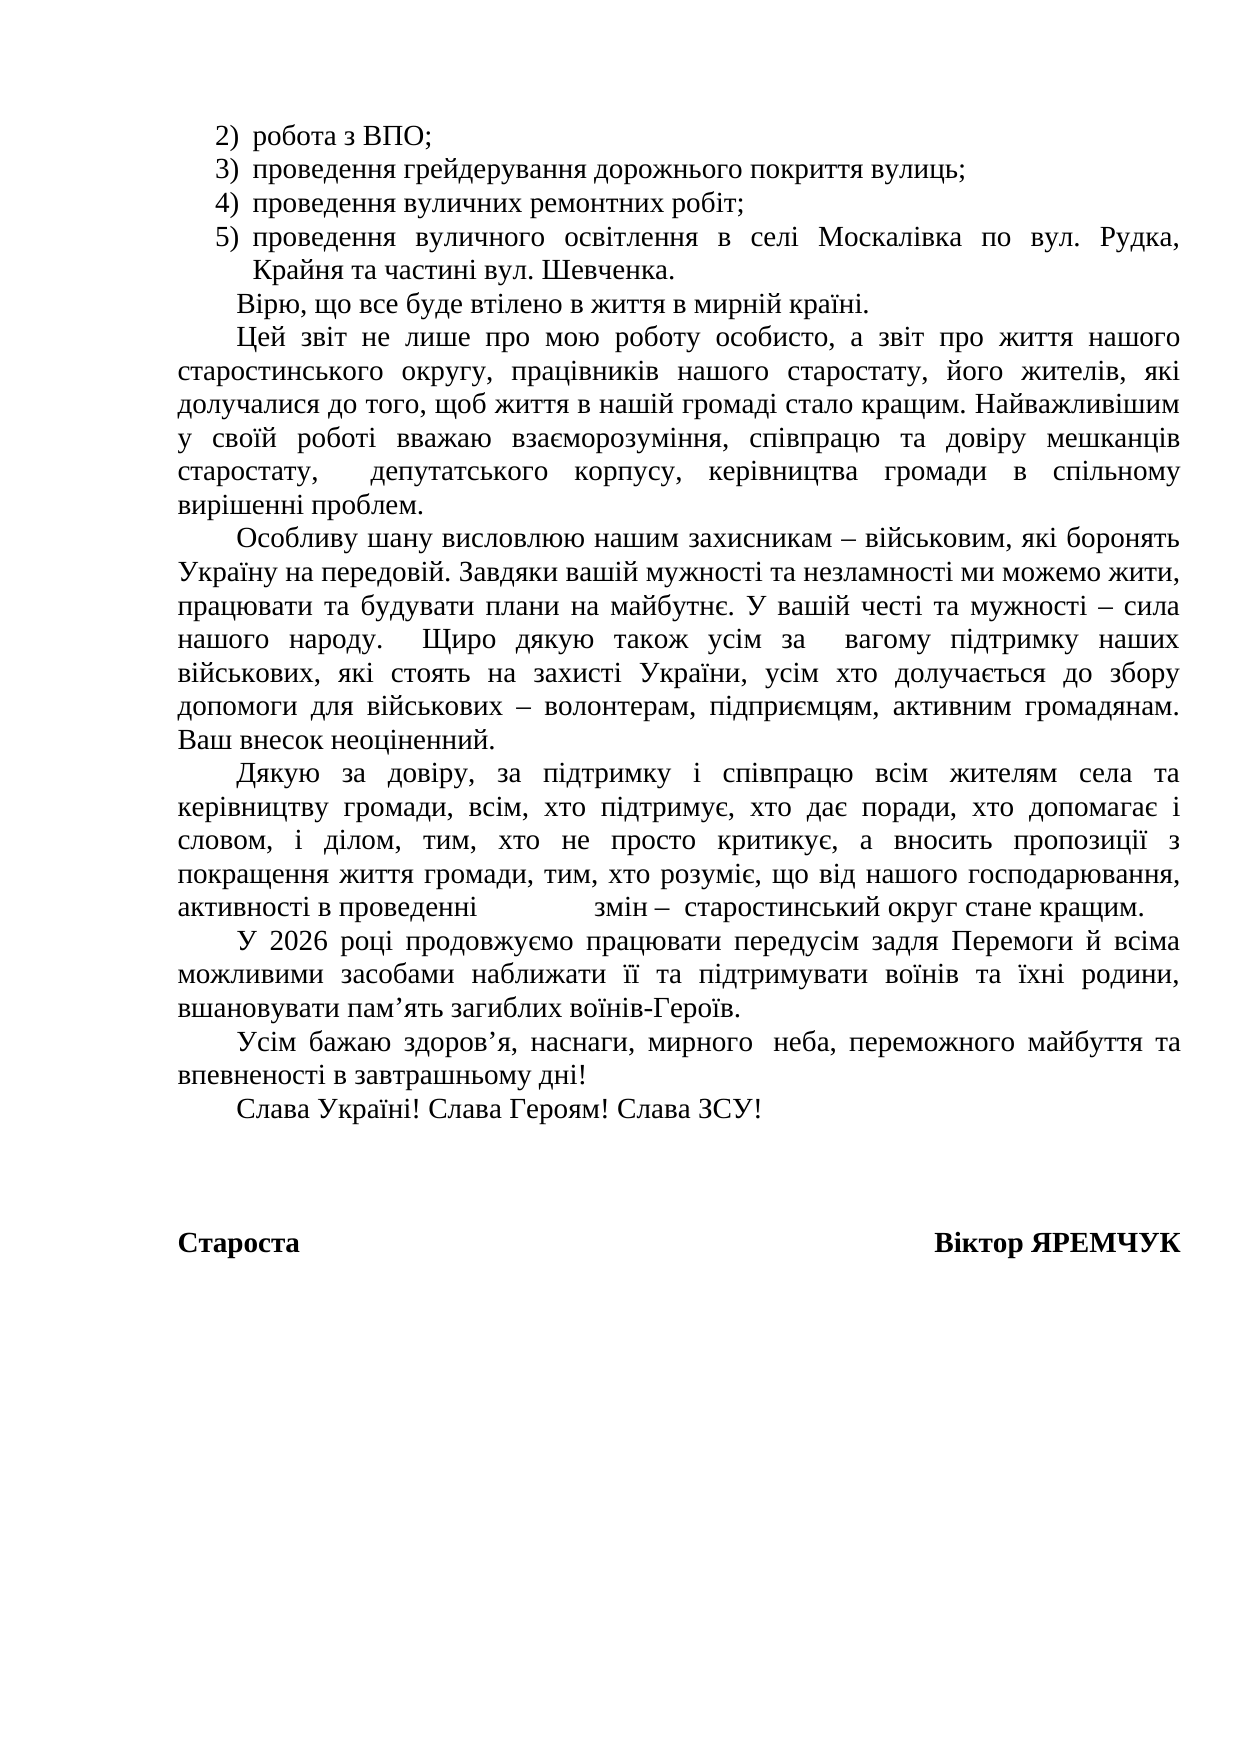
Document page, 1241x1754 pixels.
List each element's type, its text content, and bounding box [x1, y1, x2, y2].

text Вірю, що все буде втілено в життя в мирній країні. [177, 286, 1181, 319]
text Усім бажаю здоров’я, наснаги, мирного неба, переможного майбуття та впевненості в завтрашньому дні! [177, 1024, 1181, 1091]
list проведення вуличних ремонтних робіт; [215, 185, 1181, 219]
list проведення вуличного освітлення в селі Москалівка по вул. Рудка, Крайня та частині вул. Шевченка. [215, 219, 1181, 286]
text Особливу шану висловлюю нашим захисникам – військовим, які боронять Україну на передовій. Завдяки вашій мужності та незламності ми можемо жити, працювати та будувати плани на майбутнє. У вашій честі та мужності – сила нашого народу. Щиро дякую також усім за вагому підтримку наших військових, які стоять на захисті України, усім хто долучається до збору допомоги для військових – волонтерам, підприємцям, активним громадянам. Ваш внесок неоціненний. [177, 521, 1181, 755]
text У 2026 році продовжуємо працювати передусім задля Перемоги й всіма можливими засобами наближати її та підтримувати воїнів та їхні родини, вшановувати пам’ять загиблих воїнів-Героїв. [177, 923, 1181, 1024]
list робота з ВПО; [215, 118, 1181, 152]
text Староста Віктор ЯРЕМЧУК [177, 1225, 1181, 1258]
text Слава Україні! Слава Героям! Слава ЗСУ! [177, 1091, 1181, 1124]
text Цей звіт не лише про мою роботу особисто, а звіт про життя нашого старостинського округу, працівників нашого старостату, його жителів, які долучалися до того, щоб життя в нашій громаді стало кращим. Найважливішим у своїй роботі вважаю взаєморозуміння, співпрацю та довіру мешканців старостату, депутатського корпусу, керівництва громади в спільному вирішенні проблем. [177, 319, 1181, 521]
list проведення грейдерування дорожнього покриття вулиць; [215, 152, 1181, 185]
text Дякую за довіру, за підтримку і співпрацю всім жителям села та керівництву громади, всім, хто підтримує, хто дає поради, хто допомагає і словом, і ділом, тим, хто не просто критикує, а вносить пропозиції з покращення життя громади, тим, хто розуміє, що від нашого господарювання, активності в проведенні змін – старостинський округ стане кращим. [177, 755, 1181, 923]
